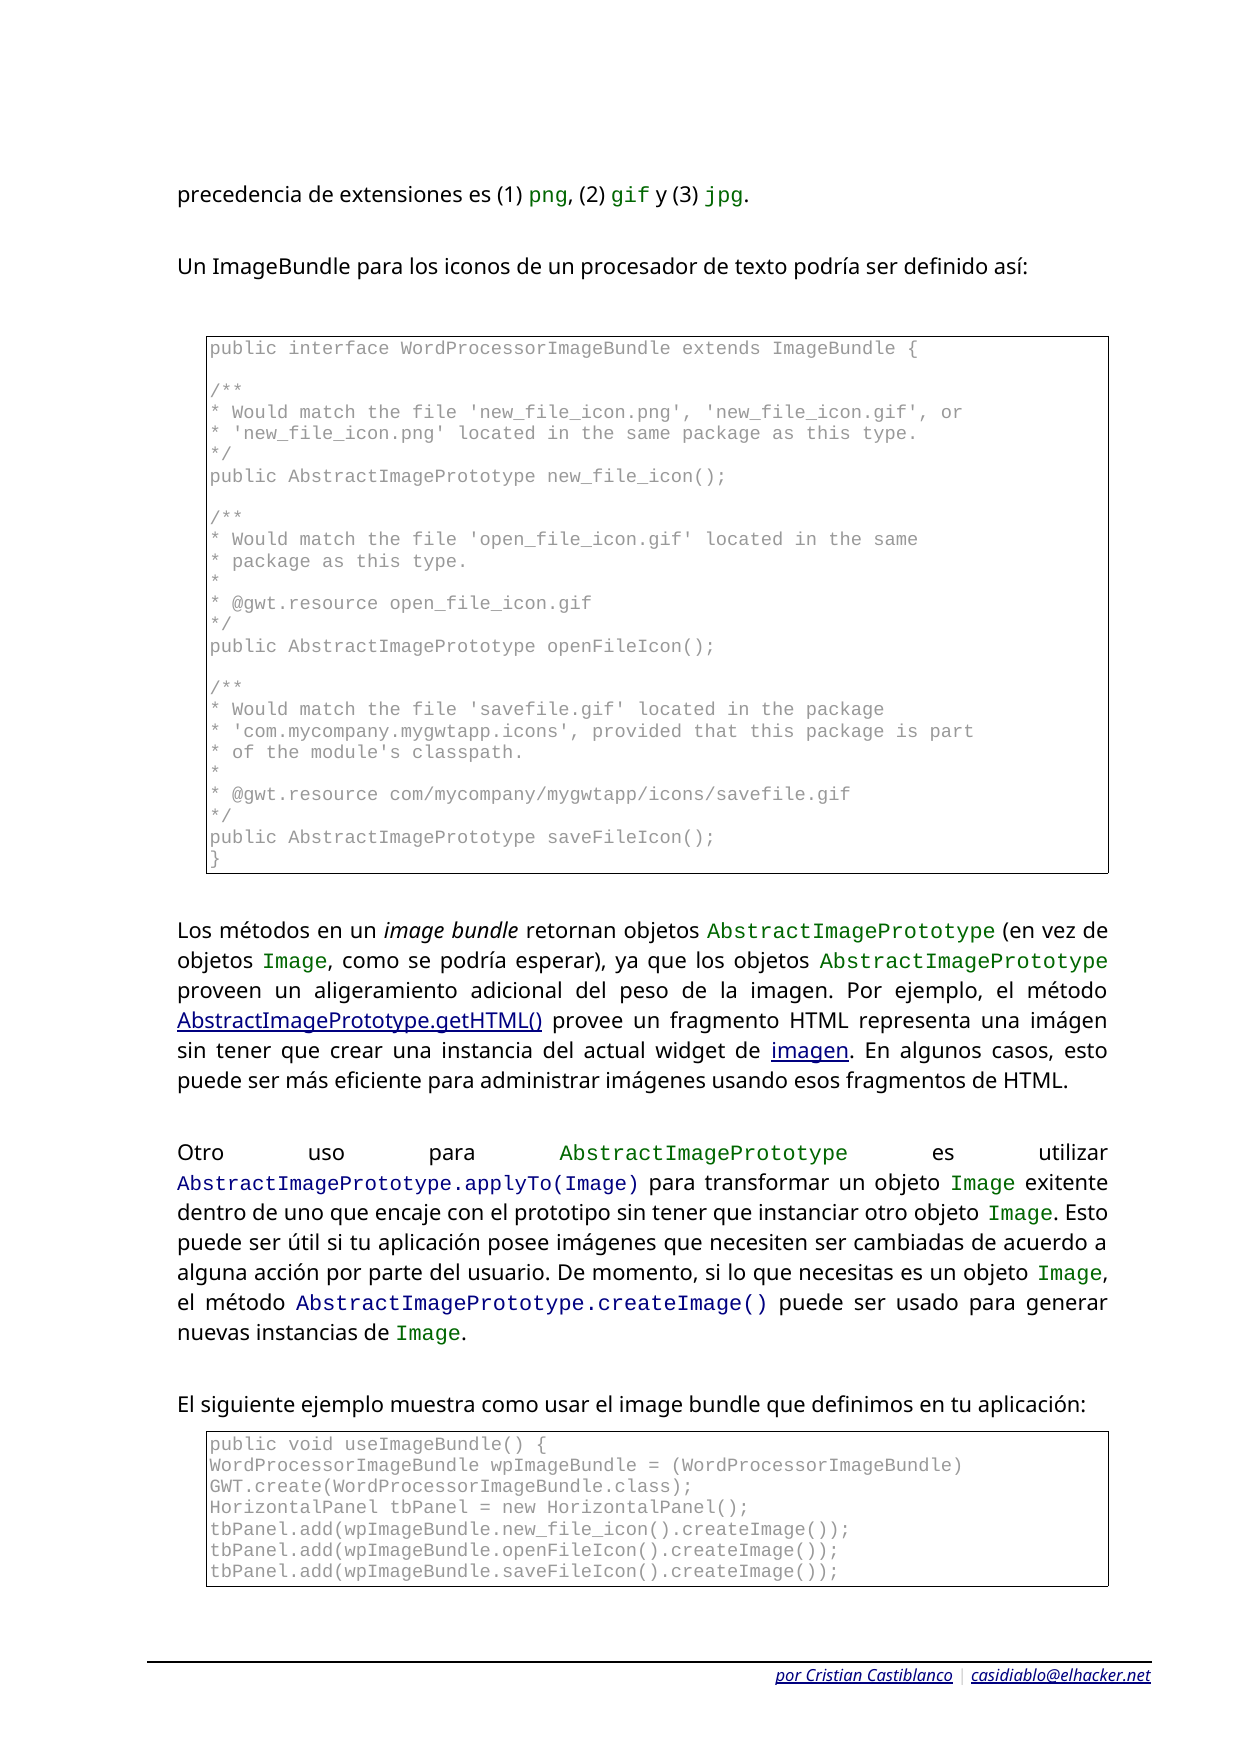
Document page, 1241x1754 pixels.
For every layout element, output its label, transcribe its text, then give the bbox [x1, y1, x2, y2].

text El siguiente ejemplo muestra como usar el image bundle que definimos en tu aplicación: [177, 1359, 1108, 1419]
text Los métodos en un image bundle retornan objetos AbstractImagePrototype (en vez de objetos Image, como se podría esperar), ya que los objetos AbstractImagePrototype proveen un aligeramiento adicional del peso de la imagen. Por ejemplo, el método AbstractImagePrototype.getHTML() provee un fragmento HTML representa una imágen sin tener que crear una instancia del actual widget de imagen. En algunos casos, esto puede ser más eficiente para administrar imágenes usando esos fragmentos de HTML. [177, 886, 1108, 1094]
text public interface WordProcessorImageBundle extends ImageBundle { /** * Would match the file 'new_file_icon.png', 'new_file_icon.gif', or * 'new_file_icon.png' located in the same package as this type. */ public AbstractImagePrototype new_file_icon(); /** * Would match the file 'open_file_icon.gif' located in the same * package as this type. * * @gwt.resource open_file_icon.gif */ public AbstractImagePrototype openFileIcon(); /** * Would match the file 'savefile.gif' located in the package * 'com.mycompany.mygwtapp.icons', provided that this package is part * of the module's classpath. * * @gwt.resource com/mycompany/mygwtapp/icons/savefile.gif */ public AbstractImagePrototype saveFileIcon(); } [207, 337, 1108, 873]
text Un ImageBundle para los iconos de un procesador de texto podría ser definido así: [177, 221, 1108, 281]
text Otro uso para AbstractImagePrototype es utilizar AbstractImagePrototype.applyTo(Image) para transformar un objeto Image exitente dentro de uno que encaje con el prototipo sin tener que instanciar otro objeto Image. Esto puede ser útil si tu aplicación posee imágenes que necesiten ser cambiadas de acuerdo a alguna acción por parte del usuario. De momento, si lo que necesitas es un objeto Image, el método AbstractImagePrototype.createImage() puede ser usado para generar nuevas instancias de Image. [177, 1107, 1108, 1347]
text precedencia de extensiones es (1) png, (2) gif y (3) jpg. [177, 179, 1108, 209]
text public void useImageBundle() { WordProcessorImageBundle wpImageBundle = (WordProcessorImageBundle) GWT.create(WordProcessorImageBundle.class); HorizontalPanel tbPanel = new HorizontalPanel(); tbPanel.add(wpImageBundle.new_file_icon().createImage()); tbPanel.add(wpImageBundle.openFileIcon().createImage()); tbPanel.add(wpImageBundle.saveFileIcon().createImage()); [207, 1432, 1108, 1586]
